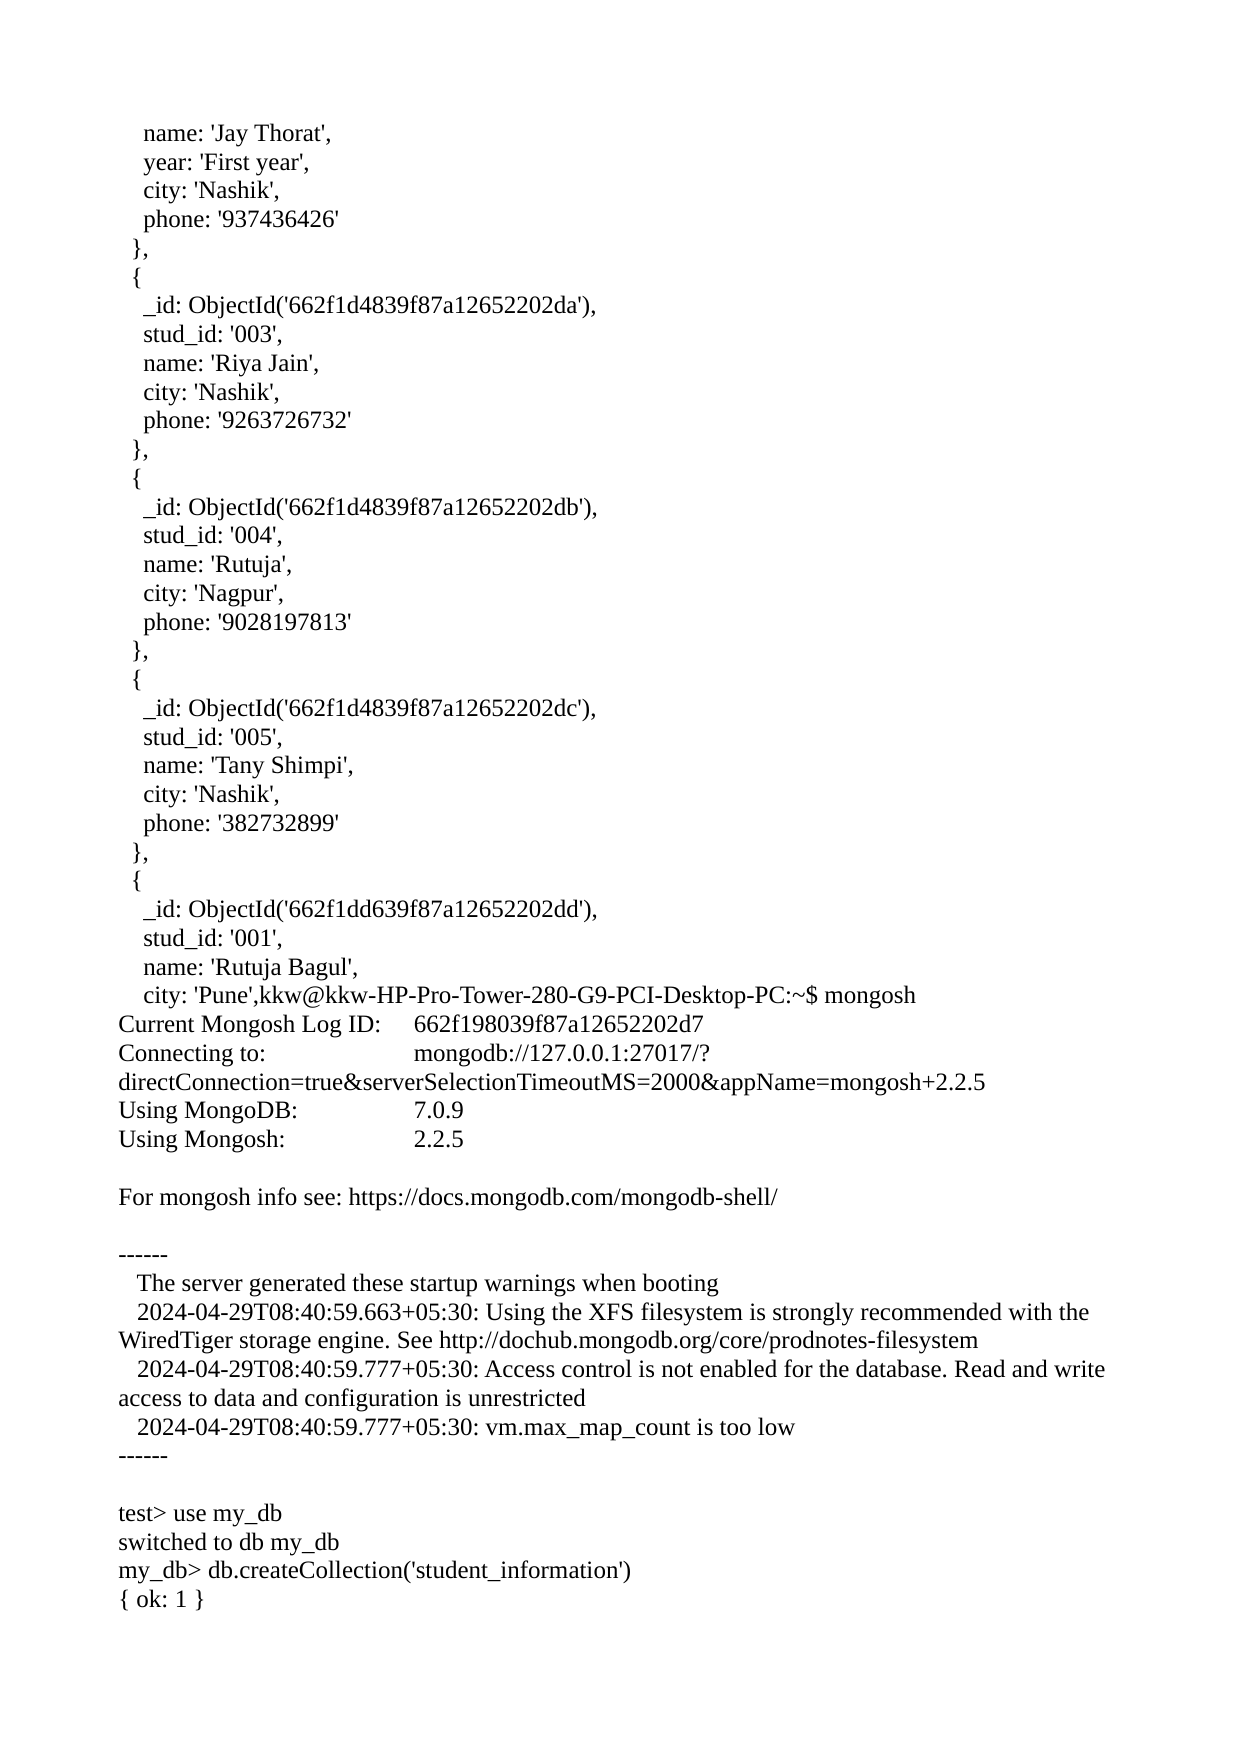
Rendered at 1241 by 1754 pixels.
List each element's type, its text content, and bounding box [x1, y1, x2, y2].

text city: 'Nashik', [118, 779, 1122, 808]
text name: 'Jay Thorat', [118, 118, 1122, 147]
text _id: ObjectId('662f1d4839f87a12652202db'), [118, 492, 1122, 521]
text { [118, 866, 1122, 894]
text _id: ObjectId('662f1dd639f87a12652202dd'), [118, 894, 1122, 923]
text { ok: 1 } [118, 1584, 1122, 1613]
text ------ [118, 1239, 1122, 1268]
text stud_id: '003', [118, 319, 1122, 348]
text name: 'Rutuja Bagul', [118, 952, 1122, 981]
text 2024-04-29T08:40:59.663+05:30: Using the XFS filesystem is strongly recommended with the WiredTiger storage engine. See http://dochub.mongodb.org/core/prodnotes-filesystem [118, 1297, 1122, 1354]
text switched to db my_db [118, 1527, 1122, 1556]
text phone: '9263726732' [118, 406, 1122, 434]
text city: 'Nashik', [118, 176, 1122, 204]
text phone: '937436426' [118, 204, 1122, 233]
text stud_id: '001', [118, 923, 1122, 952]
text The server generated these startup warnings when booting [118, 1268, 1122, 1297]
text }, [118, 837, 1122, 866]
text name: 'Tany Shimpi', [118, 751, 1122, 779]
text { [118, 262, 1122, 291]
text { [118, 664, 1122, 693]
text _id: ObjectId('662f1d4839f87a12652202dc'), [118, 693, 1122, 722]
text Connecting to: mongodb://127.0.0.1:27017/?directConnection=true&serverSelectionTimeoutMS=2000&appName=mongosh+2.2.5 [118, 1038, 1122, 1096]
text Using MongoDB: 7.0.9 [118, 1096, 1122, 1124]
text stud_id: '005', [118, 722, 1122, 751]
text name: 'Riya Jain', [118, 348, 1122, 377]
text test> use my_db [118, 1498, 1122, 1527]
text city: 'Pune',kkw@kkw-HP-Pro-Tower-280-G9-PCI-Desktop-PC:~$ mongosh [118, 981, 1122, 1009]
text 2024-04-29T08:40:59.777+05:30: Access control is not enabled for the database. Read and write access to data and configuration is unrestricted [118, 1354, 1122, 1412]
text _id: ObjectId('662f1d4839f87a12652202da'), [118, 291, 1122, 319]
text Using Mongosh: 2.2.5 [118, 1124, 1122, 1153]
text ------ [118, 1441, 1122, 1469]
text name: 'Rutuja', [118, 549, 1122, 578]
text city: 'Nashik', [118, 377, 1122, 406]
text For mongosh info see: https://docs.mongodb.com/mongodb-shell/ [118, 1182, 1122, 1211]
text 2024-04-29T08:40:59.777+05:30: vm.max_map_count is too low [118, 1412, 1122, 1441]
text year: 'First year', [118, 147, 1122, 176]
text phone: '382732899' [118, 808, 1122, 837]
text city: 'Nagpur', [118, 578, 1122, 607]
text my_db> db.createCollection('student_information') [118, 1556, 1122, 1584]
text { [118, 463, 1122, 492]
text Current Mongosh Log ID: 662f198039f87a12652202d7 [118, 1009, 1122, 1038]
text }, [118, 636, 1122, 664]
text stud_id: '004', [118, 521, 1122, 549]
text phone: '9028197813' [118, 607, 1122, 636]
text }, [118, 233, 1122, 262]
text }, [118, 434, 1122, 463]
